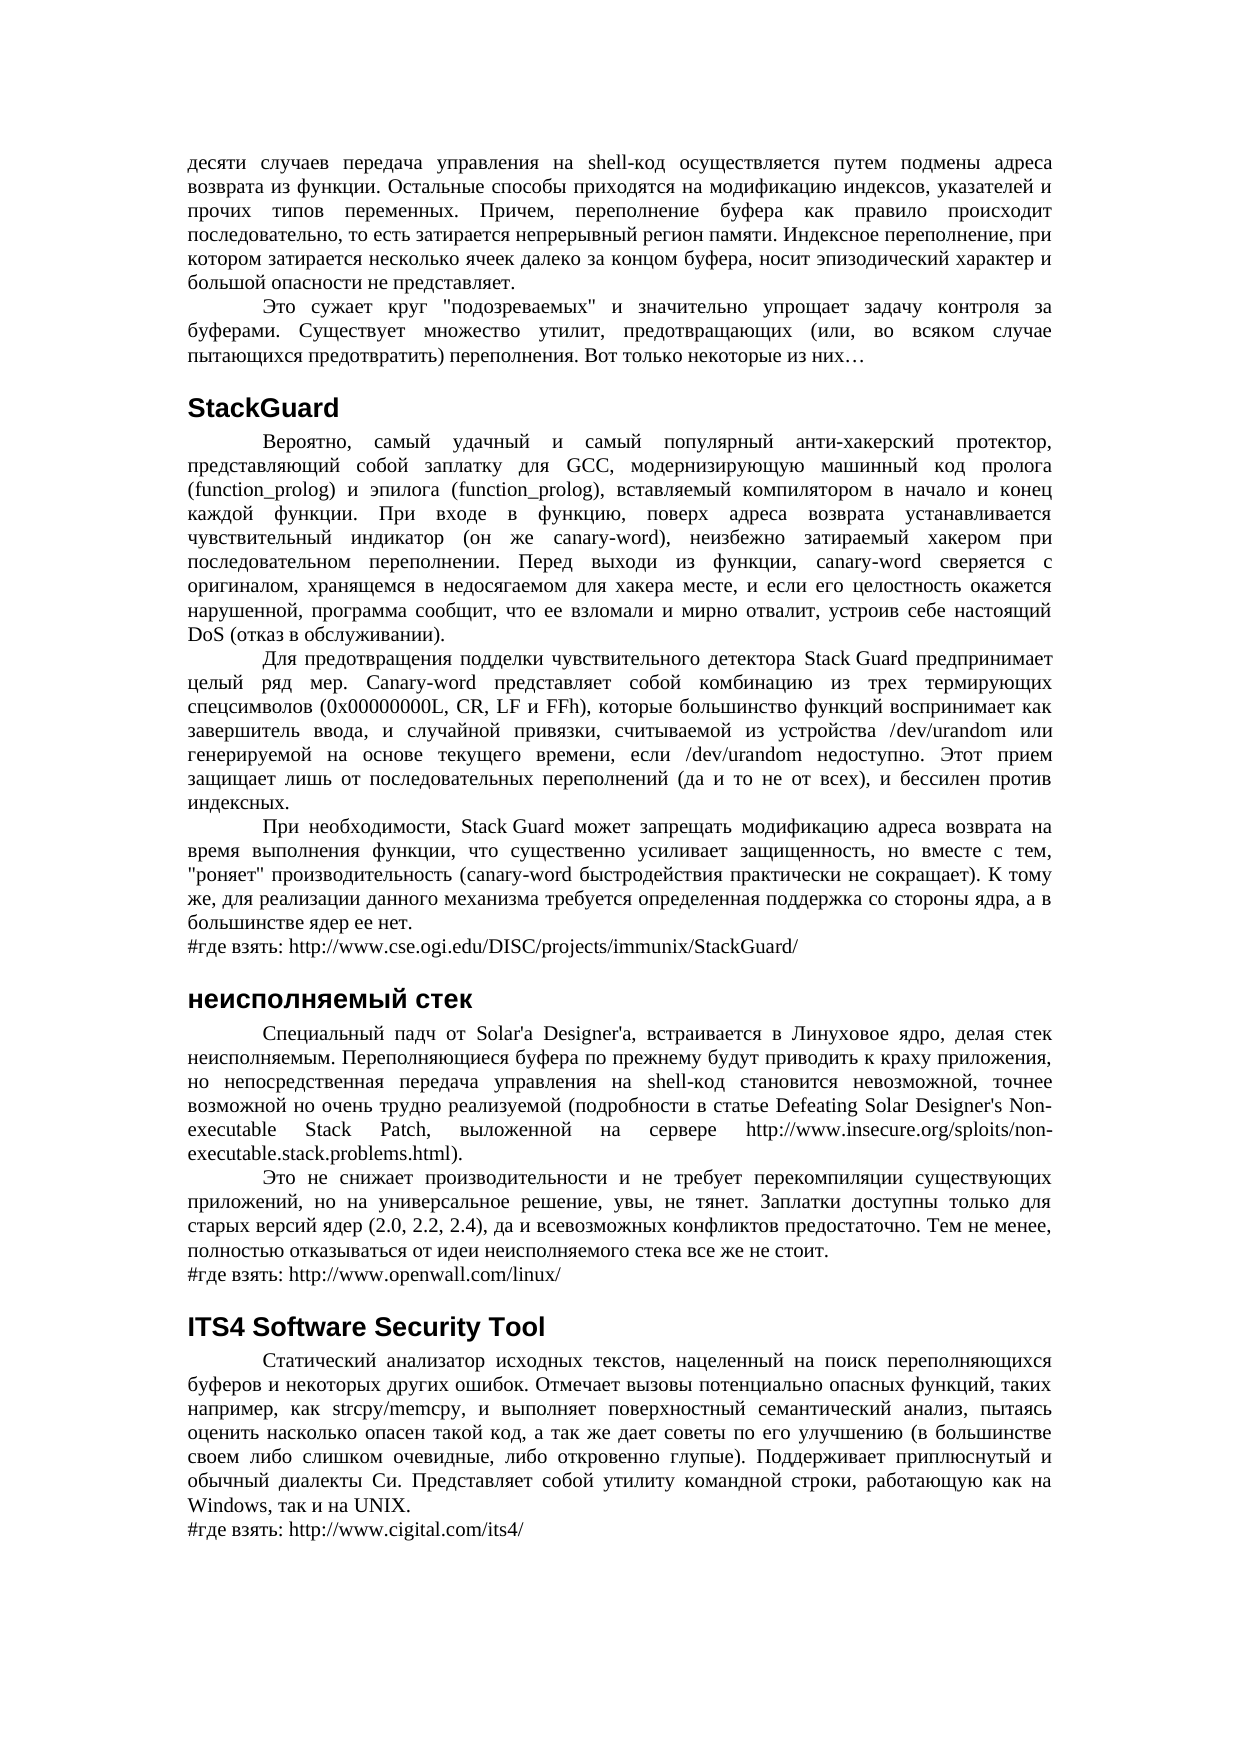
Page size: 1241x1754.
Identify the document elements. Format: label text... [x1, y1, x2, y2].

subtitle StackGuard [187, 392, 1053, 423]
text Это не снижает производительности и не требует перекомпиляции существующих приложений, но на универсальное решение, увы, не тянет. Заплатки доступны только для старых версий ядер (2.0, 2.2, 2.4), да и всевозможных конфликтов предостаточно. Тем не менее, полностью отказываться от идеи неисполняемого стека все же не стоит. [187, 1165, 1053, 1262]
subtitle ITS4 Software Security Tool [187, 1311, 1053, 1342]
text #где взять: http://www.openwall.com/linux/ [187, 1262, 1053, 1286]
text При необходимости, Stack Guard может запрещать модификацию адреса возврата на время выполнения функции, что существенно усиливает защищенность, но вместе с тем, "роняет" производительность (canary-word быстродействия практически не сокращает). К тому же, для реализации данного механизма требуется определенная поддержка со стороны ядра, а в большинстве ядер ее нет. [187, 814, 1053, 934]
text #где взять: http://www.cse.ogi.edu/DISC/projects/immunix/StackGuard/ [187, 934, 1053, 958]
text #где взять: http://www.cigital.com/its4/ [187, 1517, 1053, 1541]
text Это сужает круг "подозреваемых" и значительно упрощает задачу контроля за буферами. Существует множество утилит, предотвращающих (или, во всяком случае пытающихся предотвратить) переполнения. Вот только некоторые из них… [187, 294, 1053, 367]
text Статический анализатор исходных текстов, нацеленный на поиск переполняющихся буферов и некоторых других ошибок. Отмечает вызовы потенциально опасных функций, таких например, как strcpy/memcpy, и выполняет поверхностный семантический анализ, пытаясь оценить насколько опасен такой код, а так же дает советы по его улучшению (в большинстве своем либо слишком очевидные, либо откровенно глупые). Поддерживает приплюснутый и обычный диалекты Си. Представляет собой утилиту командной строки, работающую как на Windows, так и на UNIX. [187, 1348, 1053, 1517]
text Специальный падч от Solar'a Designer'а, встраивается в Линуховое ядро, делая стек неисполняемым. Переполняющиеся буфера по прежнему будут приводить к краху приложения, но непосредственная передача управления на shell-код становится невозможной, точнее возможной но очень трудно реализуемой (подробности в статье Defeating Solar Designer's Non-executable Stack Patch, выложенной на сервере http://www.insecure.org/sploits/non-executable.stack.problems.html). [187, 1021, 1053, 1165]
text Вероятно, самый удачный и самый популярный анти-хакерский протектор, представляющий собой заплатку для GCC, модернизирующую машинный код пролога (function_prolog) и эпилога (function_prolog), вставляемый компилятором в начало и конец каждой функции. При входе в функцию, поверх адреса возврата устанавливается чувствительный индикатор (он же canary-word), неизбежно затираемый хакером при последовательном переполнении. Перед выходи из функции, canary-word сверяется с оригиналом, хранящемся в недосягаемом для хакера месте, и если его целостность окажется нарушенной, программа сообщит, что ее взломали и мирно отвалит, устроив себе настоящий DoS (отказ в обслуживании). [187, 429, 1053, 646]
subtitle неисполняемый стек [187, 983, 1053, 1015]
text Для предотвращения подделки чувствительного детектора Stack Guard предпринимает целый ряд мер. Canary-word представляет собой комбинацию из трех термирующих спецсимволов (0x00000000L, CR, LF и FFh), которые большинство функций воспринимает как завершитель ввода, и случайной привязки, считываемой из устройства /dev/urandom или генерируемой на основе текущего времени, если /dev/urandom недоступно. Этот прием защищает лишь от последовательных переполнений (да и то не от всех), и бессилен против индексных. [187, 646, 1053, 814]
text десяти случаев передача управления на shell-код осуществляется путем подмены адреса возврата из функции. Остальные способы приходятся на модификацию индексов, указателей и прочих типов переменных. Причем, переполнение буфера как правило происходит последовательно, то есть затирается непрерывный регион памяти. Индексное переполнение, при котором затирается несколько ячеек далеко за концом буфера, носит эпизодический характер и большой опасности не представляет. [187, 150, 1053, 294]
